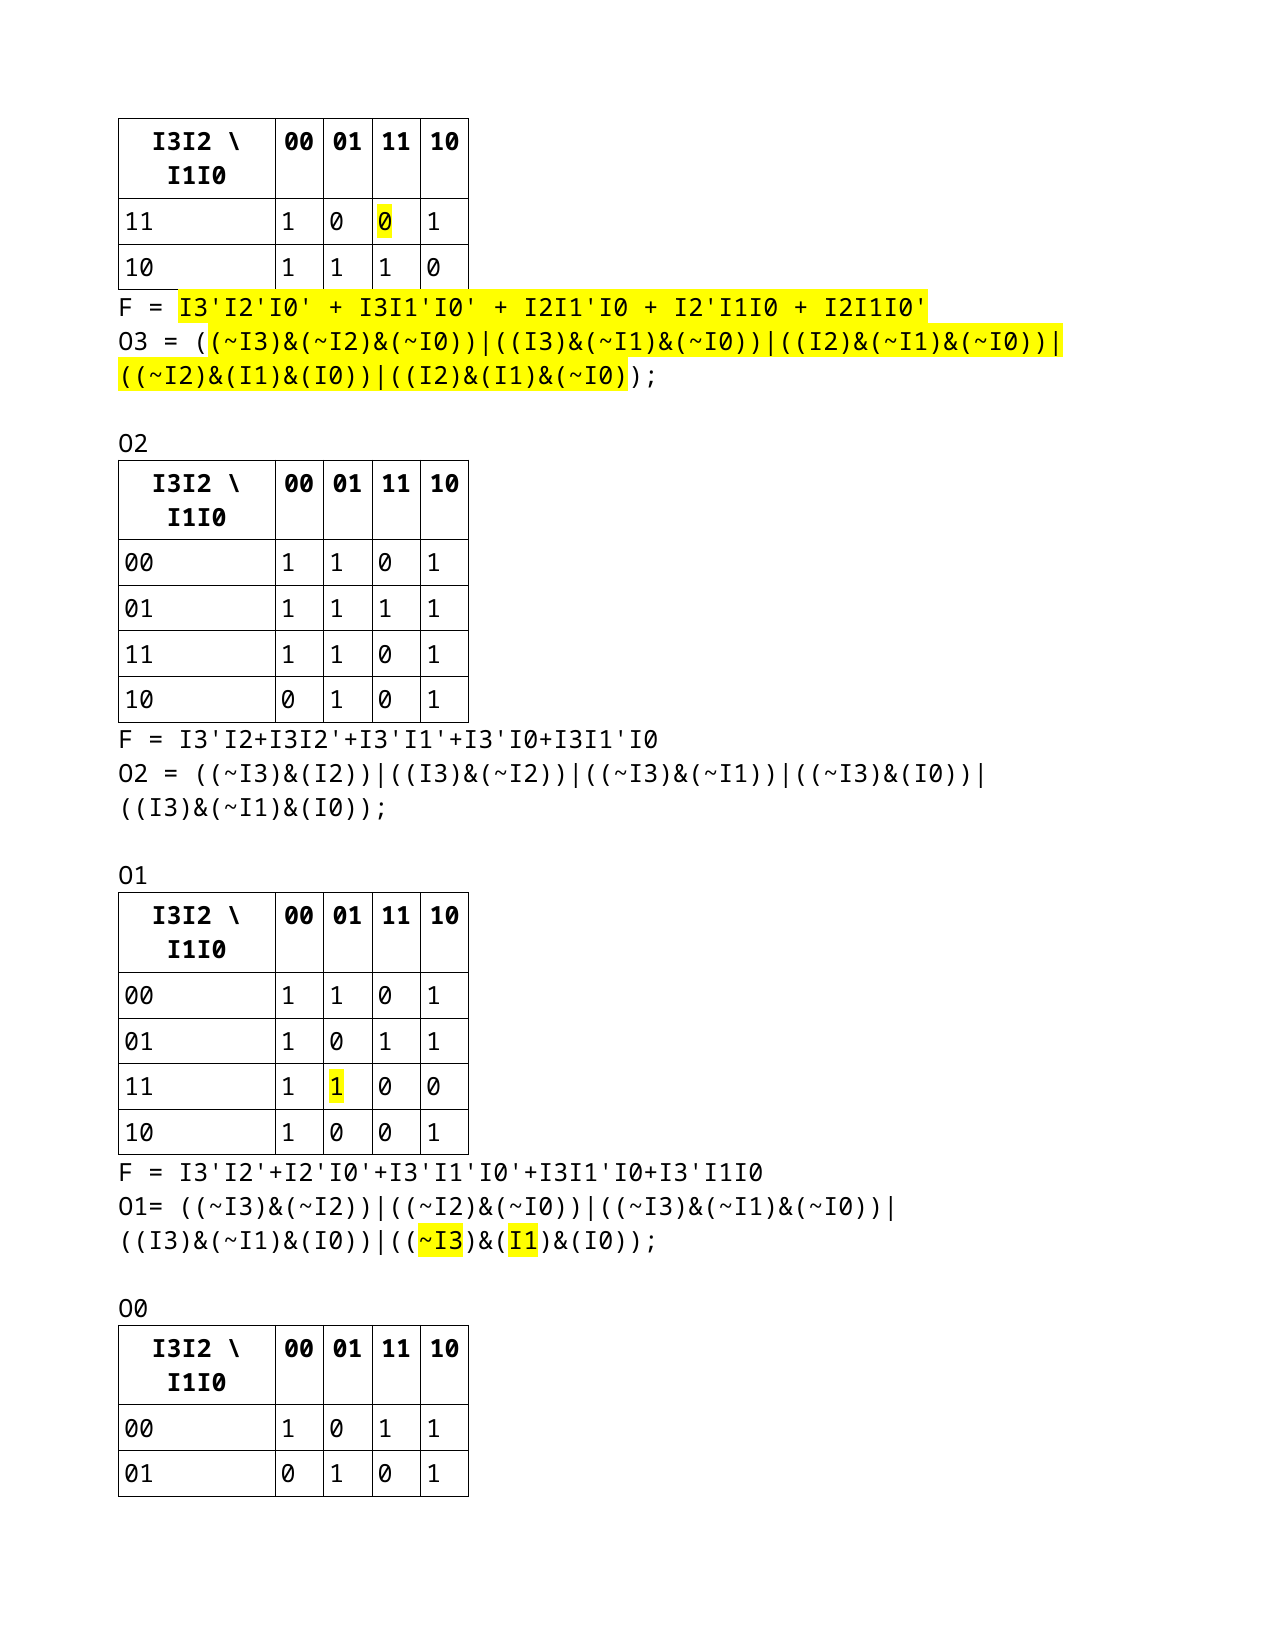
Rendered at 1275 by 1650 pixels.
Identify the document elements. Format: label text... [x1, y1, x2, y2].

table_cell 1 [421, 677, 468, 722]
table_cell 1 [421, 1019, 468, 1063]
table_cell 11 [119, 1064, 275, 1109]
table_header I3I2 \ I1I0 [119, 1326, 275, 1404]
table_cell 1 [421, 540, 468, 585]
table_cell 1 [421, 973, 468, 1017]
table_cell 11 [119, 199, 275, 243]
table_cell 1 [324, 1451, 372, 1496]
table_header 11 [373, 893, 420, 972]
table_cell 1 [276, 540, 323, 585]
text O1= ((~I3)&(~I2))|((~I2)&(~I0))|((~I3)&(~I1)&(~I0))|((I3)&(~I1)&(I0))|((~I3)&(I1)&(I0)); [118, 1188, 1157, 1257]
text F = I3'I2'+I2'I0'+I3'I1'I0'+I3I1'I0+I3'I1I0 [118, 1154, 1157, 1188]
table_header 10 [421, 1326, 468, 1404]
text O2 [118, 425, 1157, 459]
table_cell 0 [373, 1064, 420, 1109]
text F = I3'I2'I0' + I3I1'I0' + I2I1'I0 + I2'I1I0 + I2I1I0' [118, 289, 1157, 323]
table_cell 1 [276, 245, 323, 289]
table_cell 10 [119, 245, 275, 289]
table_cell 0 [421, 1064, 468, 1109]
table_header 01 [324, 893, 372, 972]
table_cell 1 [276, 631, 323, 676]
table_cell 0 [324, 199, 372, 243]
table_cell 1 [276, 973, 323, 1017]
table_cell 01 [119, 586, 275, 630]
table_header 00 [276, 893, 323, 972]
table_cell 1 [324, 1064, 372, 1109]
table_cell 1 [421, 199, 468, 243]
table_cell 0 [276, 1451, 323, 1496]
table_cell 1 [276, 1405, 323, 1450]
table_header 11 [373, 119, 420, 198]
table_cell 0 [373, 1451, 420, 1496]
table_cell 1 [276, 586, 323, 630]
table_cell 1 [421, 1110, 468, 1154]
text O1 [118, 858, 1157, 892]
table_cell 0 [373, 1110, 420, 1154]
table_header 10 [421, 119, 468, 198]
table_cell 1 [373, 586, 420, 630]
table_cell 1 [324, 973, 372, 1017]
table_cell 1 [324, 631, 372, 676]
table_header 11 [373, 461, 420, 539]
table_cell 1 [324, 586, 372, 630]
table_cell 1 [324, 245, 372, 289]
table_cell 01 [119, 1451, 275, 1496]
table_header I3I2 \ I1I0 [119, 893, 275, 972]
text O2 = ((~I3)&(I2))|((I3)&(~I2))|((~I3)&(~I1))|((~I3)&(I0))|((I3)&(~I1)&(I0)); [118, 756, 1157, 824]
table_cell 1 [324, 677, 372, 722]
table_cell 10 [119, 677, 275, 722]
table_cell 0 [324, 1110, 372, 1154]
table_header 10 [421, 893, 468, 972]
table_cell 1 [421, 1451, 468, 1496]
table_cell 1 [373, 245, 420, 289]
text O0 [118, 1291, 1157, 1325]
table_header 11 [373, 1326, 420, 1404]
table_header 00 [276, 1326, 323, 1404]
table_cell 01 [119, 1019, 275, 1063]
table_cell 0 [373, 631, 420, 676]
table_header 01 [324, 1326, 372, 1404]
table_cell 0 [421, 245, 468, 289]
table_header 01 [324, 119, 372, 198]
table_cell 0 [324, 1405, 372, 1450]
table_cell 0 [373, 677, 420, 722]
table_cell 0 [324, 1019, 372, 1063]
text O3 = ((~I3)&(~I2)&(~I0))|((I3)&(~I1)&(~I0))|((I2)&(~I1)&(~I0))|((~I2)&(I1)&(I0))|((I2)&(I1)&(~I0)); [118, 323, 1157, 391]
table_cell 0 [373, 199, 420, 243]
table_cell 1 [324, 540, 372, 585]
table_cell 0 [373, 973, 420, 1017]
table_cell 00 [119, 973, 275, 1017]
table_header 10 [421, 461, 468, 539]
table_header I3I2 \ I1I0 [119, 461, 275, 539]
table_cell 1 [276, 1110, 323, 1154]
table_header 01 [324, 461, 372, 539]
table_cell 00 [119, 1405, 275, 1450]
table_cell 1 [373, 1405, 420, 1450]
table_cell 11 [119, 631, 275, 676]
text F = I3'I2+I3I2'+I3'I1'+I3'I0+I3I1'I0 [118, 722, 1157, 756]
table_cell 00 [119, 540, 275, 585]
table_cell 1 [276, 199, 323, 243]
table_cell 1 [373, 1019, 420, 1063]
table_cell 1 [276, 1064, 323, 1109]
table_cell 1 [421, 631, 468, 676]
table_cell 0 [373, 540, 420, 585]
table_cell 10 [119, 1110, 275, 1154]
table_cell 1 [421, 586, 468, 630]
table_cell 1 [421, 1405, 468, 1450]
table_cell 1 [276, 1019, 323, 1063]
table_header 00 [276, 461, 323, 539]
table_header I3I2 \ I1I0 [119, 119, 275, 198]
table_header 00 [276, 119, 323, 198]
table_cell 0 [276, 677, 323, 722]
